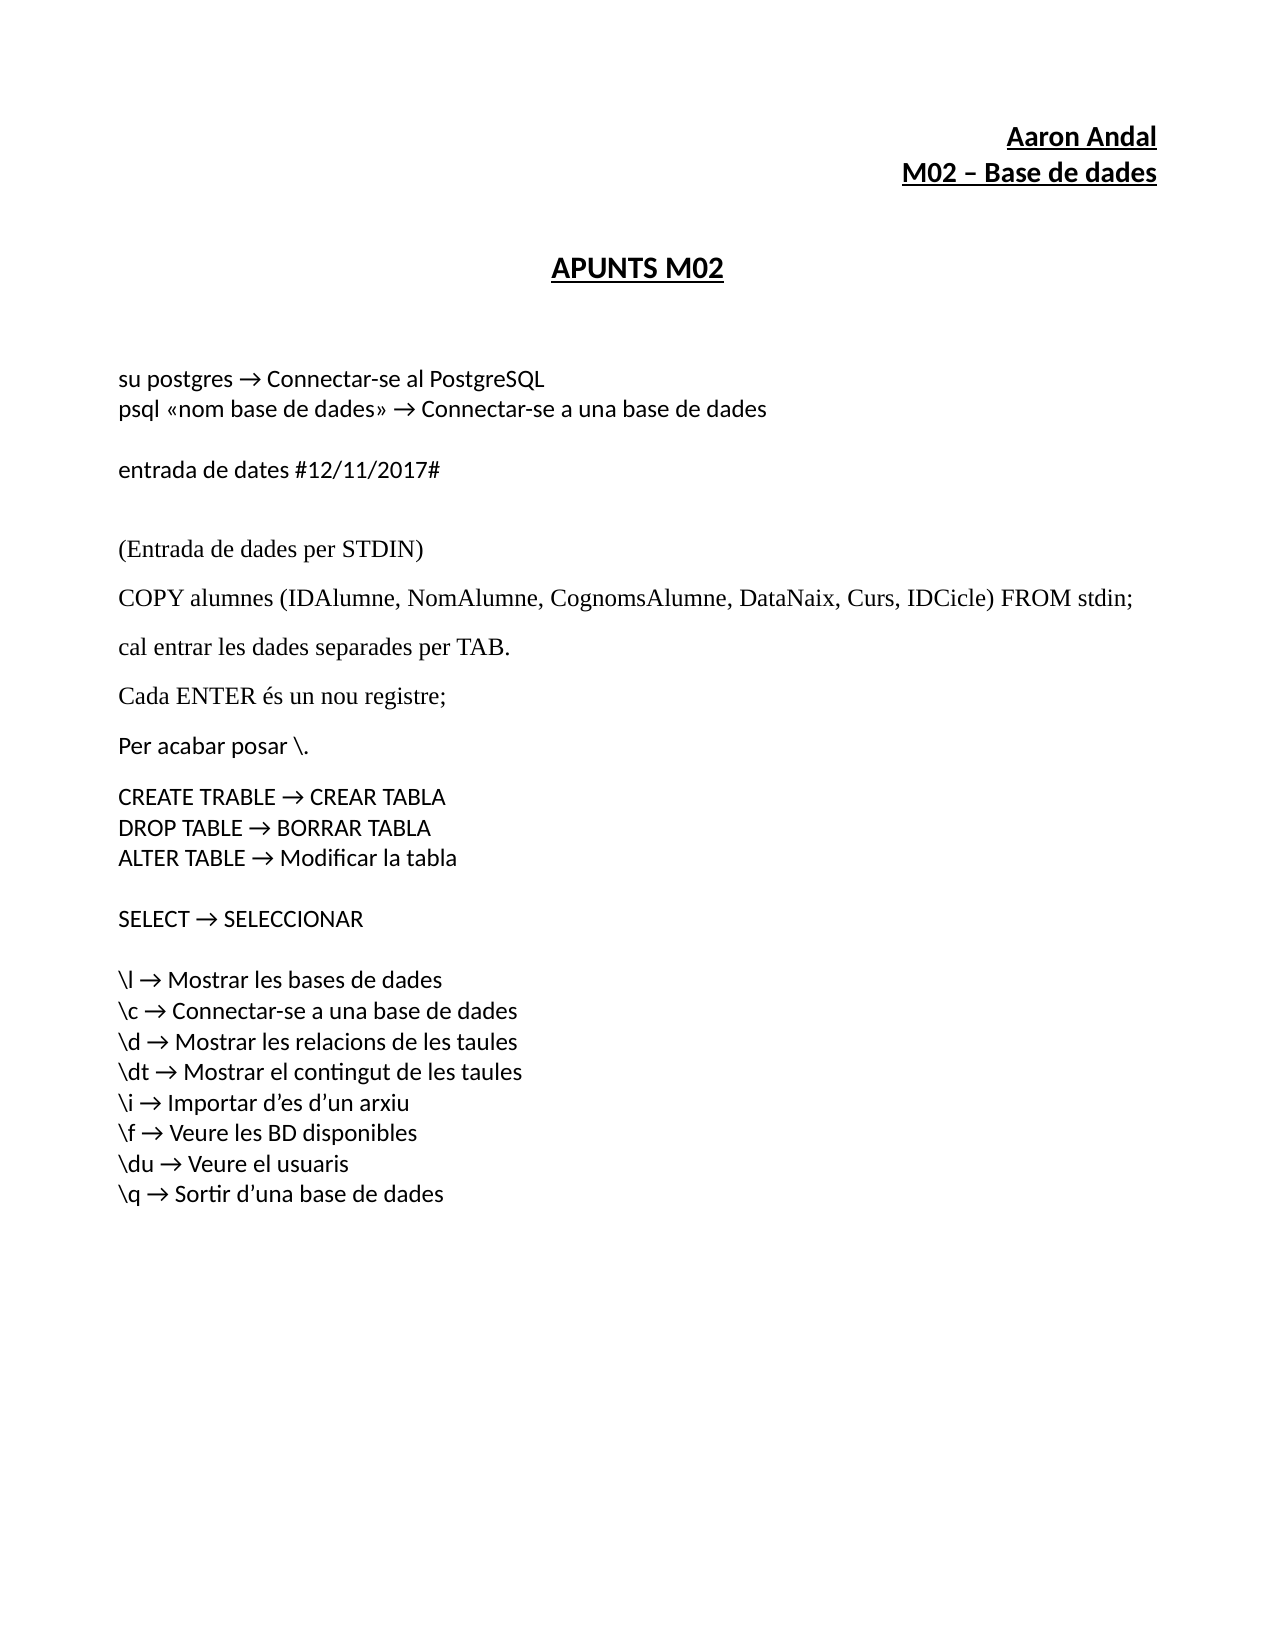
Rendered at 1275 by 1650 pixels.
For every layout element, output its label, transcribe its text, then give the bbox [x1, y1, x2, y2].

text entrada de dates #12/11/2017# [118, 454, 1157, 485]
text psql «nom base de dades» → Connectar-se a una base de dades [118, 393, 1157, 424]
text CREATE TRABLE → CREAR TABLA [118, 782, 1157, 812]
text M02 – Base de dades [118, 154, 1157, 189]
text (Entrada de dades per STDIN) [118, 534, 1157, 563]
text \l → Mostrar les bases de dades [118, 965, 1157, 995]
text \dt → Mostrar el contingut de les taules [118, 1056, 1157, 1087]
text \d → Mostrar les relacions de les taules [118, 1026, 1157, 1056]
text APUNTS M02 [118, 249, 1157, 287]
text su postgres → Connectar-se al PostgreSQL [118, 363, 1157, 393]
text ALTER TABLE → Modificar la tabla [118, 843, 1157, 873]
text Cada ENTER és un nou registre; [118, 681, 1157, 710]
text COPY alumnes (IDAlumne, NomAlumne, CognomsAlumne, DataNaix, Curs, IDCicle) FROM stdin; [118, 583, 1157, 612]
text \du → Veure el usuaris [118, 1148, 1157, 1178]
text \c → Connectar-se a una base de dades [118, 995, 1157, 1026]
text \i → Importar d’es d’un arxiu [118, 1087, 1157, 1117]
text \f → Veure les BD disponibles [118, 1117, 1157, 1148]
text Per acabar posar \. [118, 730, 1157, 761]
text SELECT → SELECCIONAR [118, 904, 1157, 934]
text DROP TABLE → BORRAR TABLA [118, 812, 1157, 843]
text Aaron Andal [118, 118, 1157, 154]
text \q → Sortir d’una base de dades [118, 1178, 1157, 1209]
text cal entrar les dades separades per TAB. [118, 632, 1157, 661]
